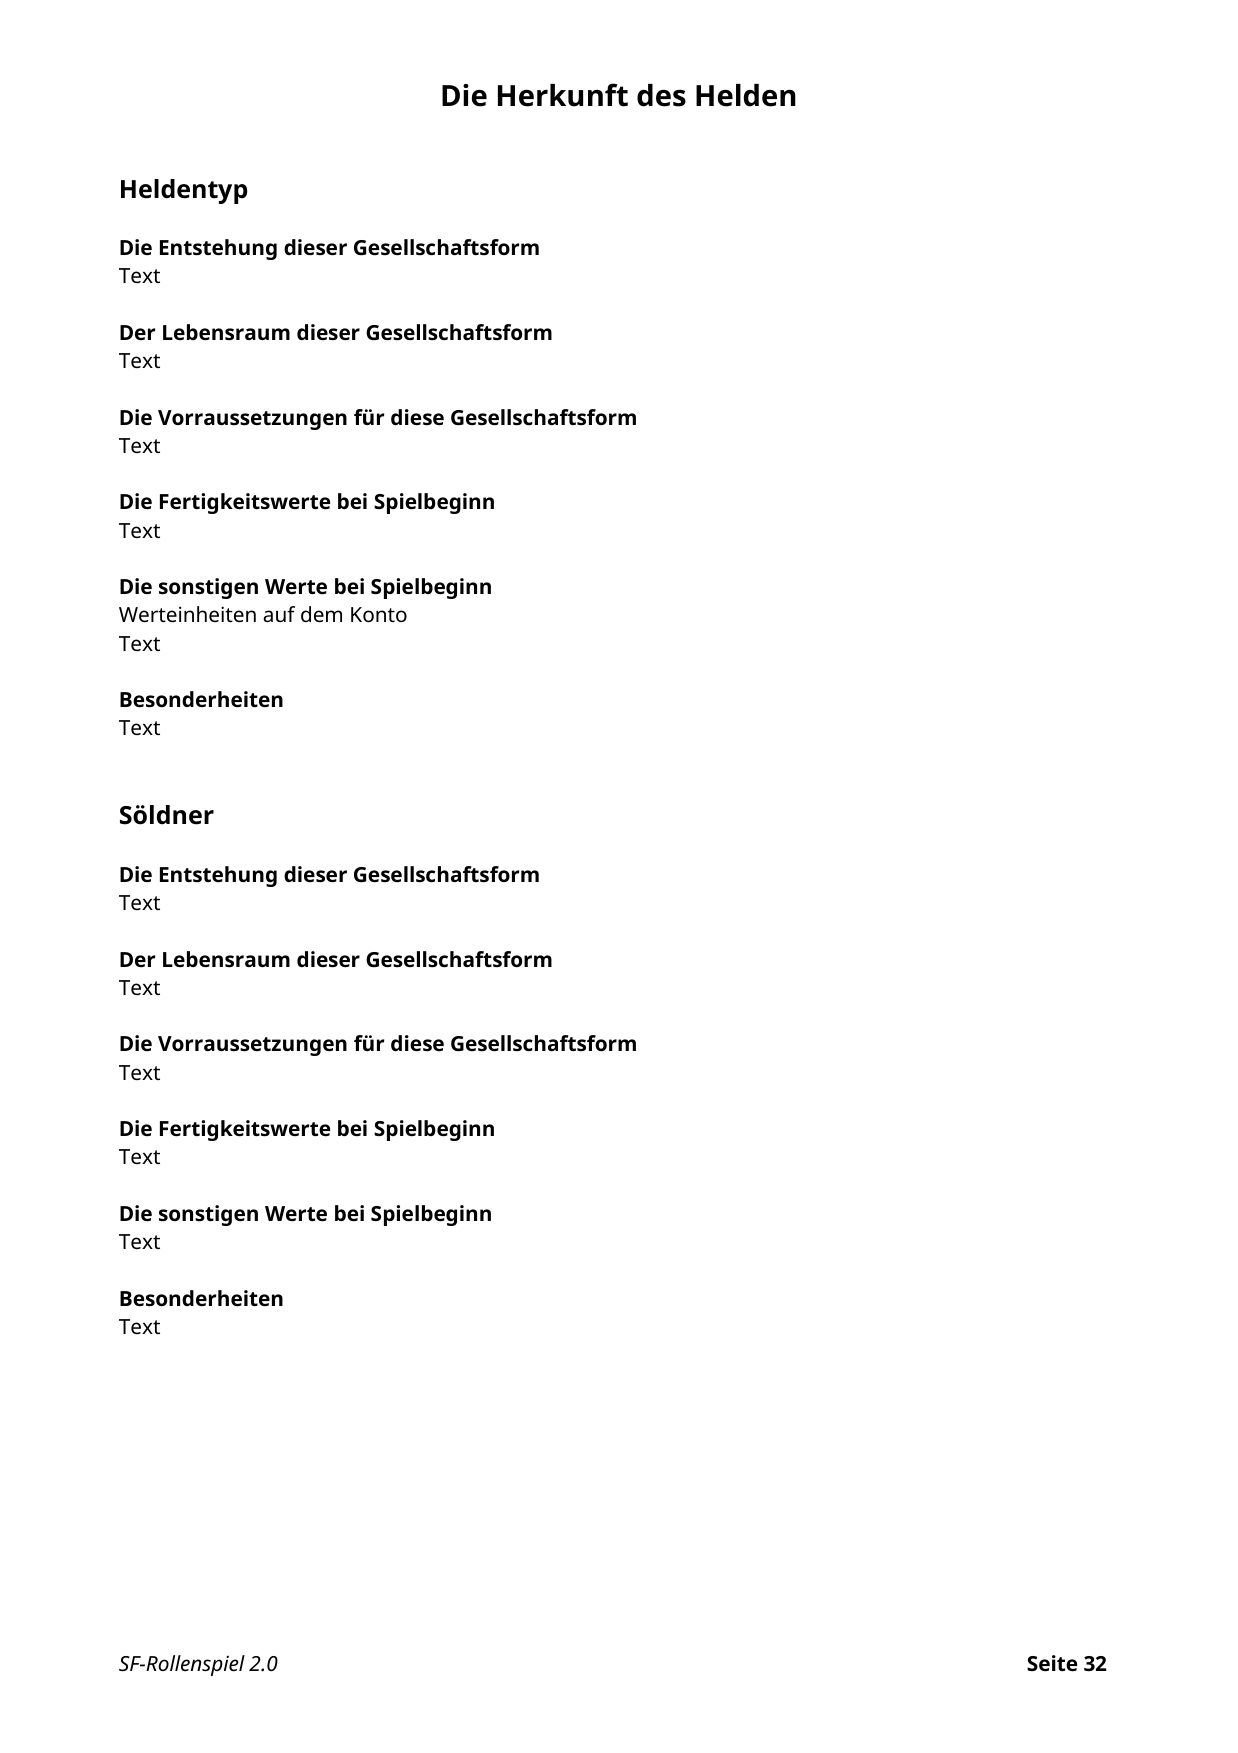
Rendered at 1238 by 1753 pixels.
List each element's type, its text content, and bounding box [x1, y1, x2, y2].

text Text [119, 629, 1119, 657]
text Text [119, 1227, 1119, 1255]
text Die sonstigen Werte bei Spielbeginn [119, 1199, 1119, 1227]
text Die Vorraussetzungen für diese Gesellschaftsform [119, 1029, 1119, 1058]
text Die sonstigen Werte bei Spielbeginn [119, 572, 1119, 600]
text Die Fertigkeitswerte bei Spielbeginn [119, 1114, 1119, 1142]
text Text [119, 346, 1119, 374]
text Söldner [119, 798, 1119, 832]
text Werteinheiten auf dem Konto [119, 600, 1119, 629]
text Text [119, 1142, 1119, 1171]
text Der Lebensraum dieser Gesellschaftsform [119, 945, 1119, 973]
text Besonderheiten [119, 685, 1119, 713]
text Text [119, 1058, 1119, 1086]
text Text [119, 888, 1119, 917]
text Die Entstehung dieser Gesellschaftsform [119, 233, 1119, 262]
text Der Lebensraum dieser Gesellschaftsform [119, 318, 1119, 346]
text Die Vorraussetzungen für diese Gesellschaftsform [119, 403, 1119, 431]
text Besonderheiten [119, 1284, 1119, 1312]
text Die Fertigkeitswerte bei Spielbeginn [119, 487, 1119, 516]
text Text [119, 516, 1119, 544]
text Text [119, 262, 1119, 290]
text Text [119, 973, 1119, 1001]
text Text [119, 713, 1119, 742]
text Text [119, 1312, 1119, 1340]
text Text [119, 431, 1119, 459]
text Die Herkunft des Helden [119, 75, 1119, 115]
text Die Entstehung dieser Gesellschaftsform [119, 860, 1119, 888]
text Heldentyp [119, 171, 1119, 205]
